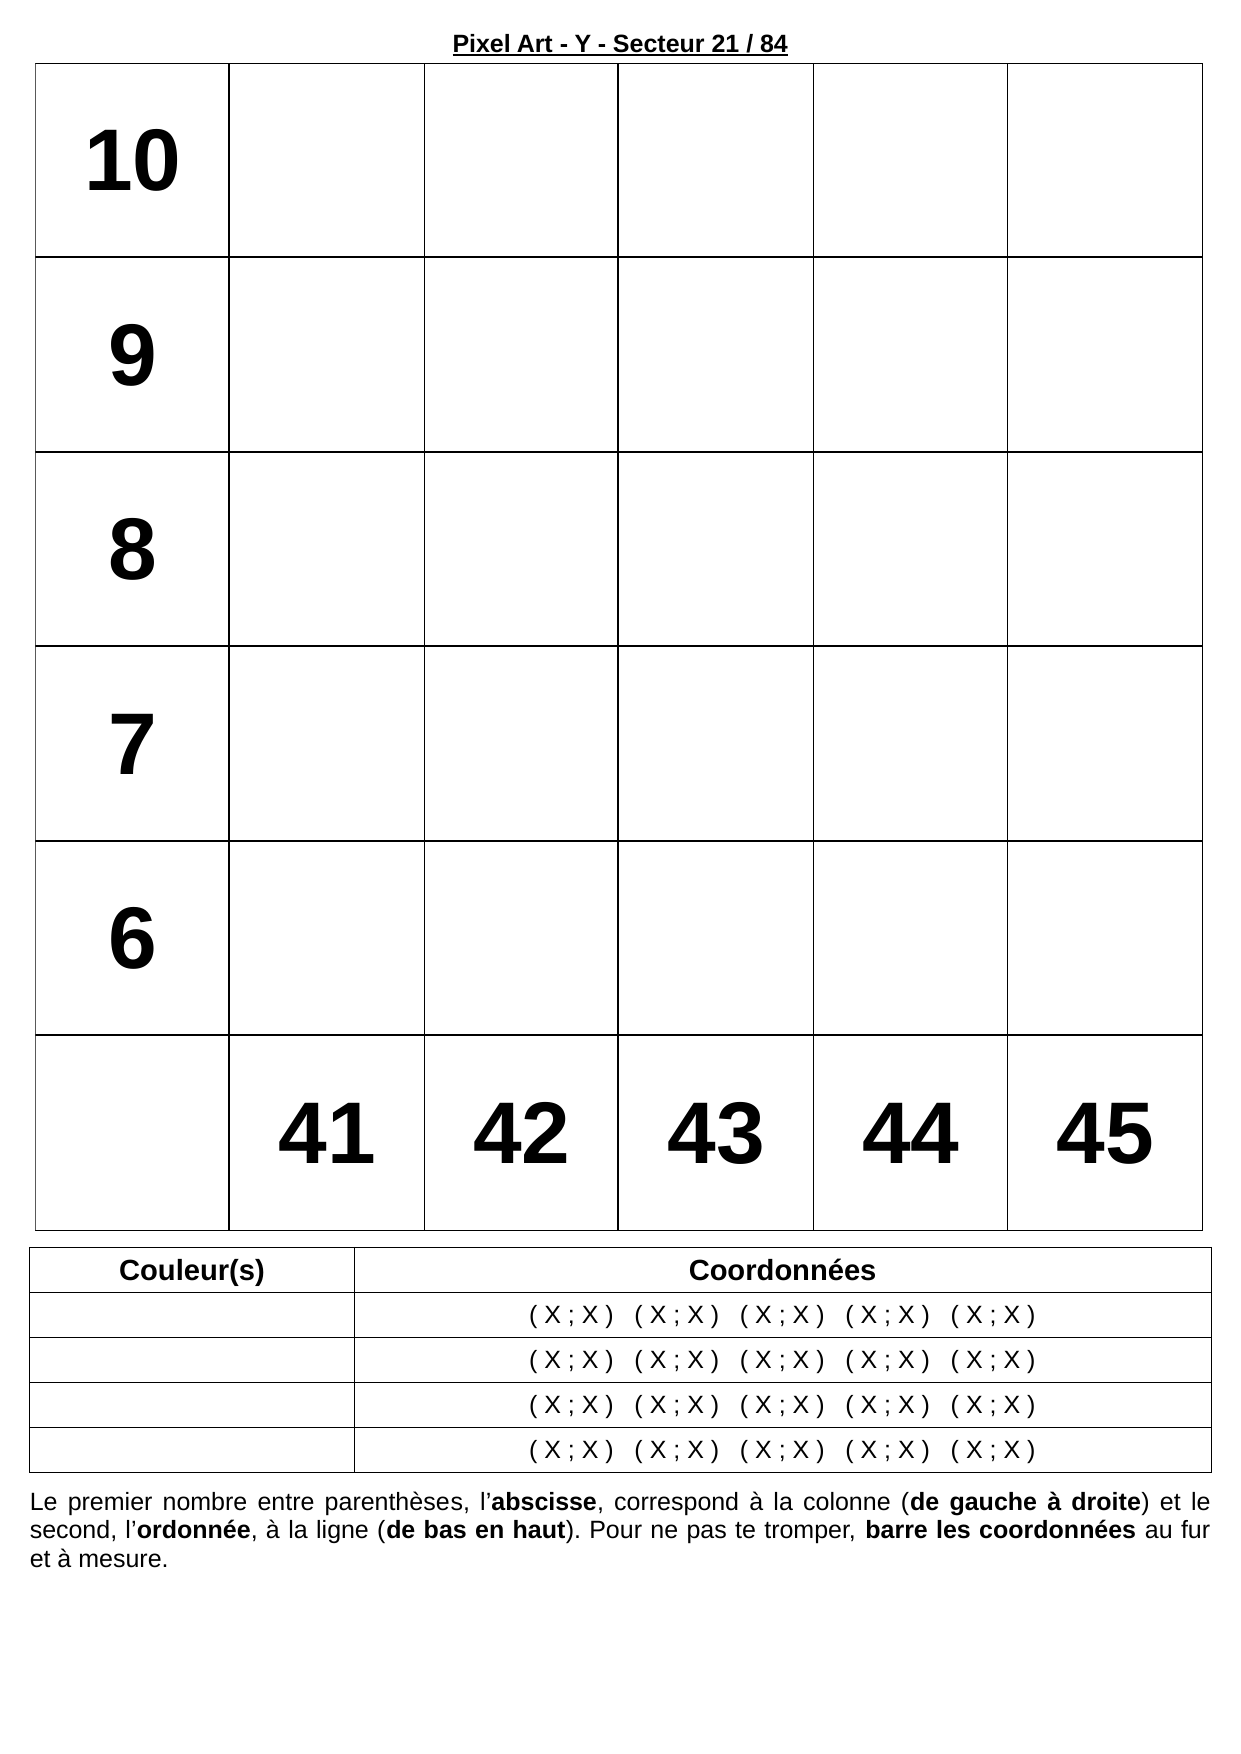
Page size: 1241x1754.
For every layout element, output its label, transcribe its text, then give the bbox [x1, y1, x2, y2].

table_cell ( X ; X ) ( X ; X ) ( X ; X ) ( X ; X ) ( X ; X ) [355, 1428, 1211, 1472]
table_header Coordonnées [355, 1248, 1211, 1292]
table_cell ( X ; X ) ( X ; X ) ( X ; X ) ( X ; X ) ( X ; X ) [355, 1293, 1211, 1337]
table_cell ( X ; X ) ( X ; X ) ( X ; X ) ( X ; X ) ( X ; X ) [355, 1338, 1211, 1382]
text Pixel Art - Y - Secteur 21 / 84 [29, 29, 1211, 58]
table_cell [30, 1293, 354, 1337]
table_cell [30, 1383, 354, 1427]
table_cell [30, 1338, 354, 1382]
table_header Couleur(s) [30, 1248, 354, 1292]
table_cell ( X ; X ) ( X ; X ) ( X ; X ) ( X ; X ) ( X ; X ) [355, 1383, 1211, 1427]
table_cell [30, 1428, 354, 1472]
text Le premier nombre entre parenthèses, l’abscisse, correspond à la colonne (de gauche à droite) et le second, l’ordonnée, à la ligne (de bas en haut). Pour ne pas te tromper, barre les coordonnées au fur et à mesure. [29, 1487, 1211, 1573]
